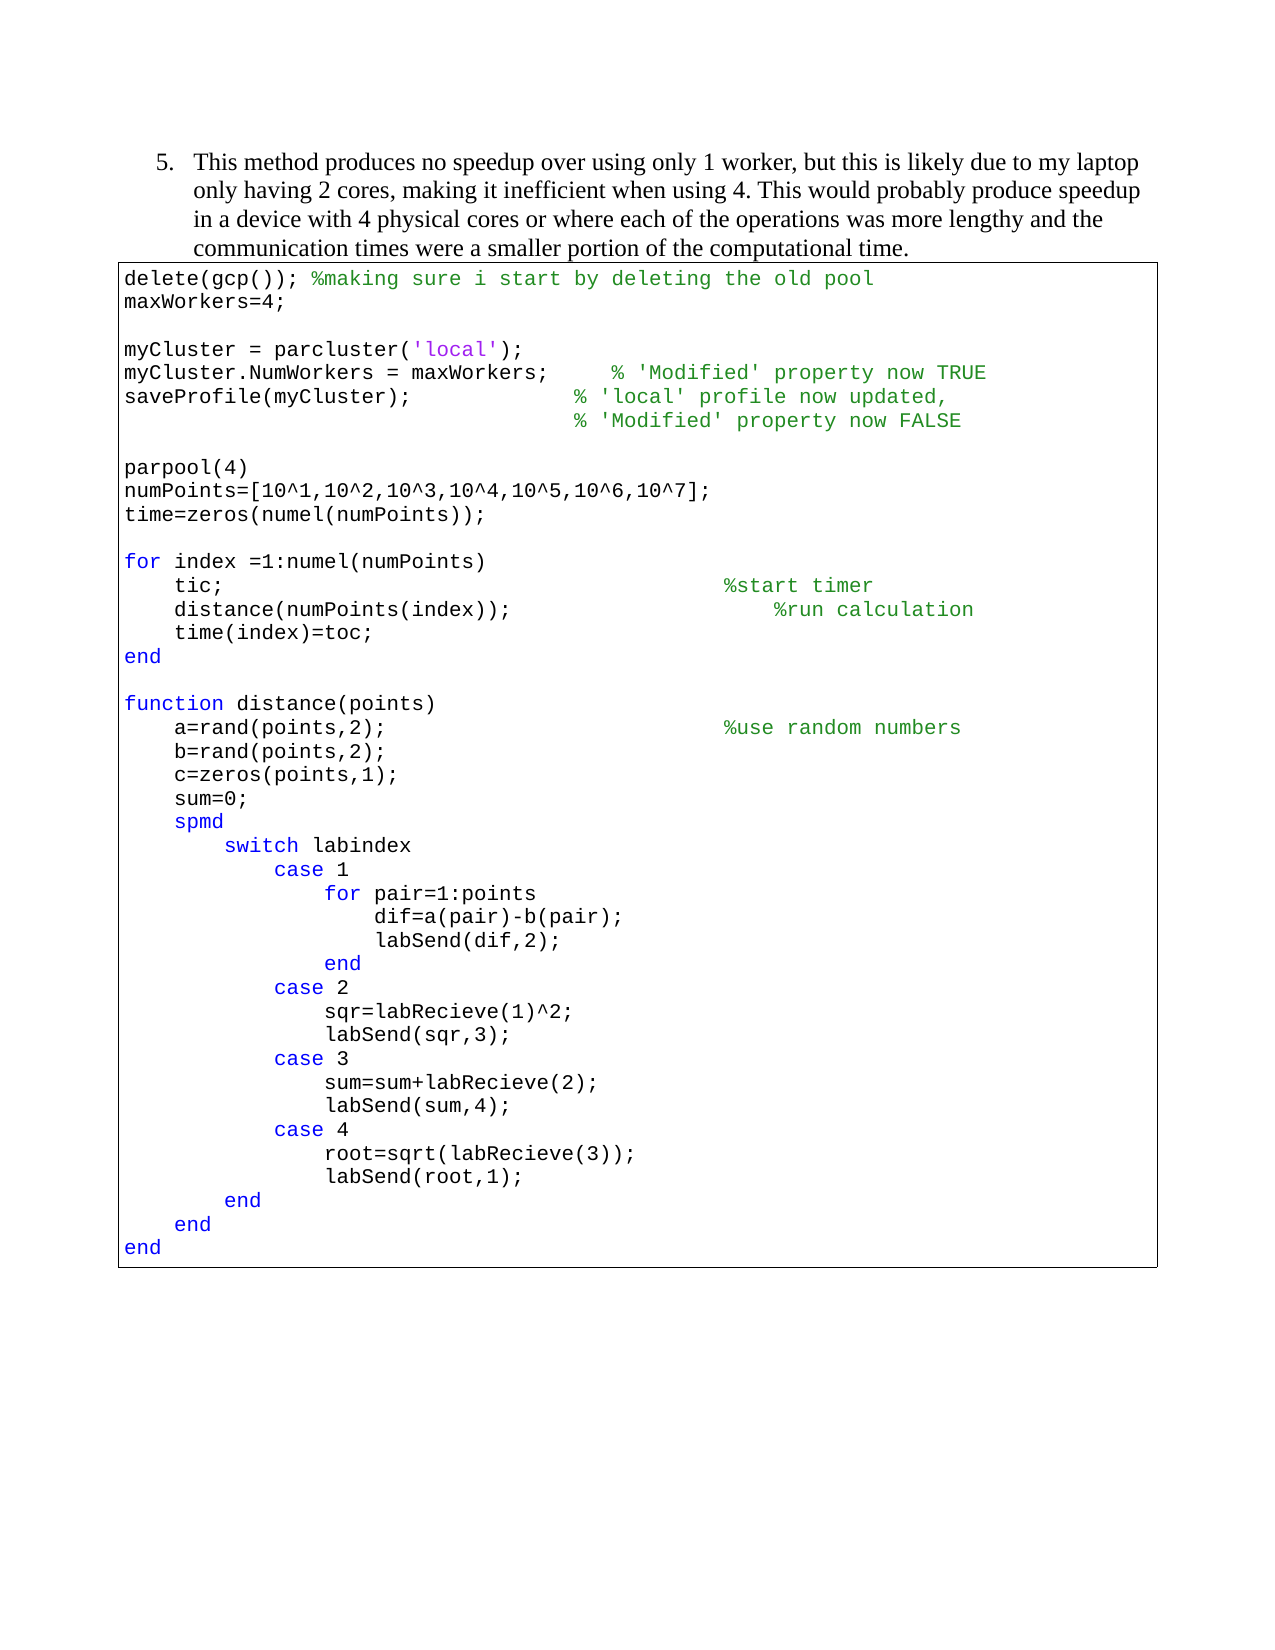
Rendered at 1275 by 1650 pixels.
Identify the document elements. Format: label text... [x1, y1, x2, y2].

table_header delete(gcp()); %making sure i start by deleting the old pool maxWorkers=4; myCluster = parcluster('local'); myCluster.NumWorkers = maxWorkers; % 'Modified' property now TRUE saveProfile(myCluster); % 'local' profile now updated, % 'Modified' property now FALSE parpool(4) numPoints=[10^1,10^2,10^3,10^4,10^5,10^6,10^7]; time=zeros(numel(numPoints)); for index =1:numel(numPoints) tic; %start timer distance(numPoints(index)); %run calculation time(index)=toc; end function distance(points) a=rand(points,2); %use random numbers b=rand(points,2); c=zeros(points,1); sum=0; spmd switch labindex case 1 for pair=1:points dif=a(pair)-b(pair); labSend(dif,2); end case 2 sqr=labRecieve(1)^2; labSend(sqr,3); case 3 sum=sum+labRecieve(2); labSend(sum,4); case 4 root=sqrt(labRecieve(3)); labSend(root,1); end end end [119, 263, 1157, 1267]
list This method produces no speedup over using only 1 worker, but this is likely due to my laptop only having 2 cores, making it inefficient when using 4. This would probably produce speedup in a device with 4 physical cores or where each of the operations was more lengthy and the communication times were a smaller portion of the computational time. [156, 147, 1157, 262]
